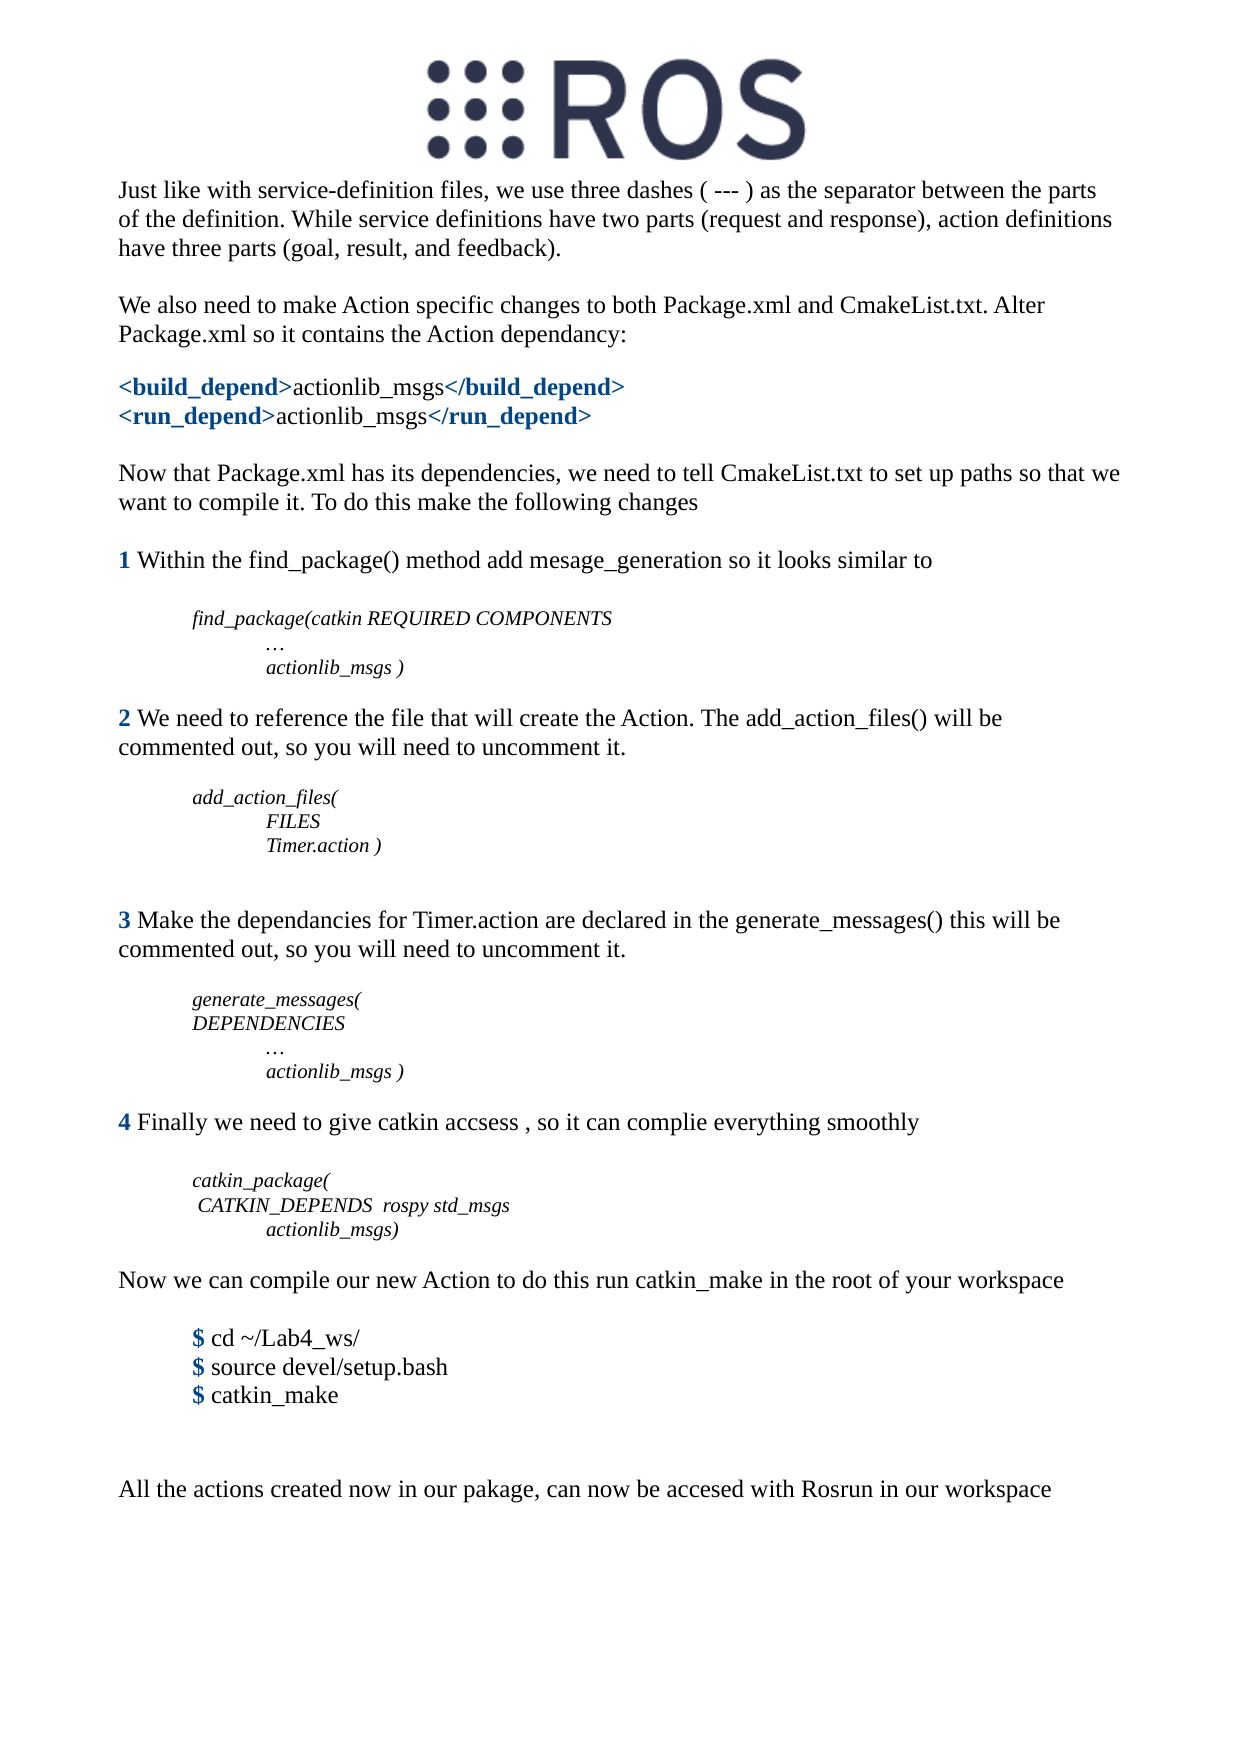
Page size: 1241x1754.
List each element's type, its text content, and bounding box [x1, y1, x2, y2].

text actionlib_msgs ) [118, 655, 1122, 679]
text Timer.action ) [118, 833, 1122, 857]
text 2 We need to reference the file that will create the Action. The add_action_files() will be commented out, so you will need to uncomment it. [118, 703, 1122, 761]
text $ cd ~/Lab4_ws/ [118, 1323, 1122, 1352]
text generate_messages( [118, 987, 1122, 1011]
text Now we can compile our new Action to do this run catkin_make in the root of your workspace [118, 1265, 1122, 1294]
text 3 Make the dependancies for Timer.action are declared in the generate_messages() this will be commented out, so you will need to uncomment it. [118, 905, 1122, 962]
text <run_depend>actionlib_msgs</run_depend> [118, 401, 1122, 430]
text DEPENDENCIES [118, 1011, 1122, 1035]
text We also need to make Action specific changes to both Package.xml and CmakeList.txt. Alter Package.xml so it contains the Action dependancy: [118, 291, 1122, 348]
text Now that Package.xml has its dependencies, we need to tell CmakeList.txt to set up paths so that we want to compile it. To do this make the following changes [118, 458, 1122, 516]
text 4 Finally we need to give catkin accsess , so it can complie everything smoothly [118, 1107, 1122, 1136]
text Just like with service-definition files, we use three dashes ( --- ) as the separator between the parts of the definition. While service definitions have two parts (request and response), action definitions have three parts (goal, result, and feedback). [118, 176, 1122, 262]
text <build_depend>actionlib_msgs</build_depend> [118, 372, 1122, 401]
text add_action_files( [118, 785, 1122, 809]
text $ source devel/setup.bash [118, 1352, 1122, 1380]
text catkin_package( [118, 1164, 1122, 1193]
text 1 Within the find_package() method add mesage_generation so it looks similar to [118, 545, 1122, 573]
text actionlib_msgs ) [118, 1059, 1122, 1083]
picture [421, 53, 819, 168]
text find_package(catkin REQUIRED COMPONENTS [118, 602, 1122, 631]
text actionlib_msgs) [118, 1217, 1122, 1241]
text CATKIN_DEPENDS rospy std_msgs [118, 1193, 1122, 1217]
text $ catkin_make [118, 1380, 1122, 1409]
text All the actions created now in our pakage, can now be accesed with Rosrun in our workspace [118, 1474, 1122, 1502]
text … [118, 631, 1122, 655]
text FILES [118, 809, 1122, 833]
text … [118, 1035, 1122, 1059]
